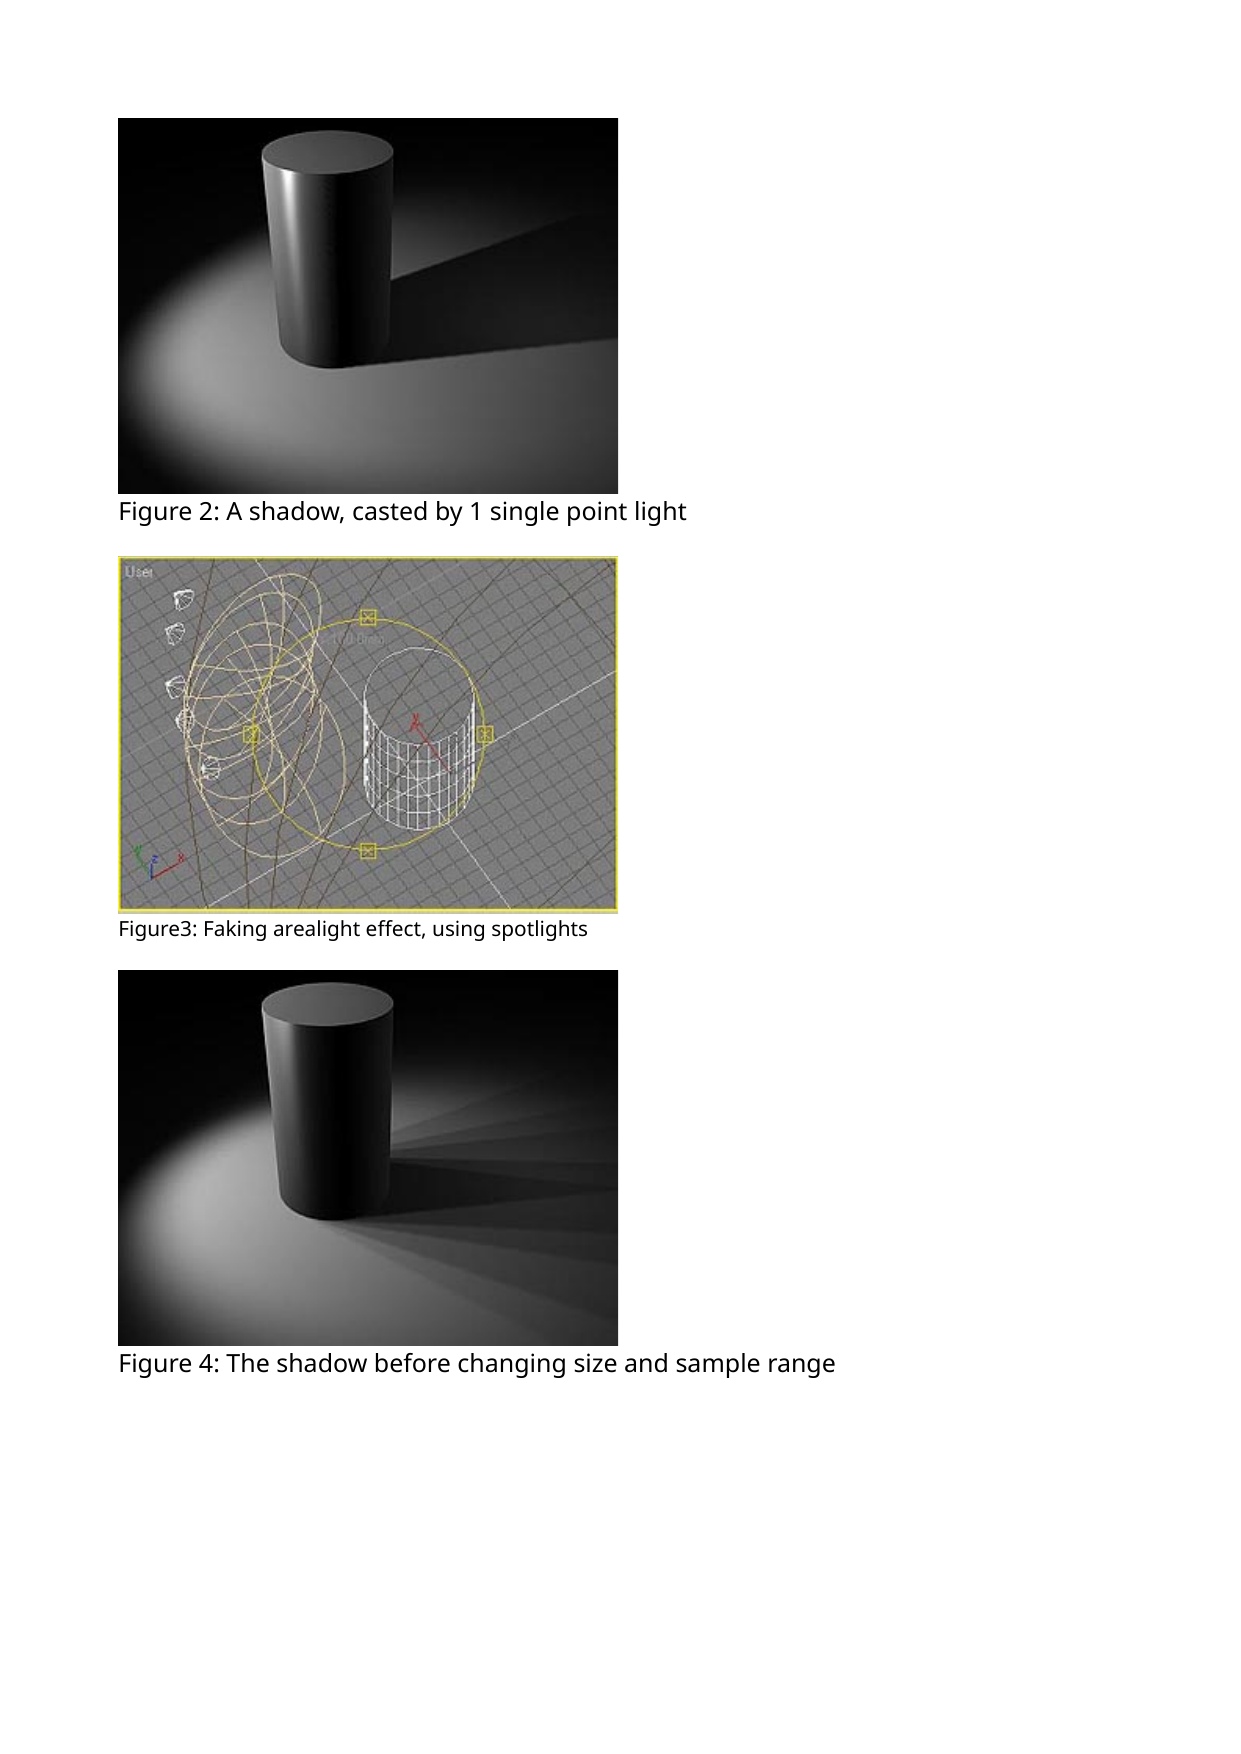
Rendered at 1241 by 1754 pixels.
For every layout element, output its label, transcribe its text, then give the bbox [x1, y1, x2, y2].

text Figure3: Faking arealight effect, using spotlights [118, 914, 1122, 942]
picture [118, 970, 619, 1346]
picture [118, 118, 619, 494]
text Figure 2: A shadow, casted by 1 single point light [118, 493, 1122, 527]
text Figure 4: The shadow before changing size and sample range [118, 1346, 1122, 1380]
picture [118, 556, 619, 914]
